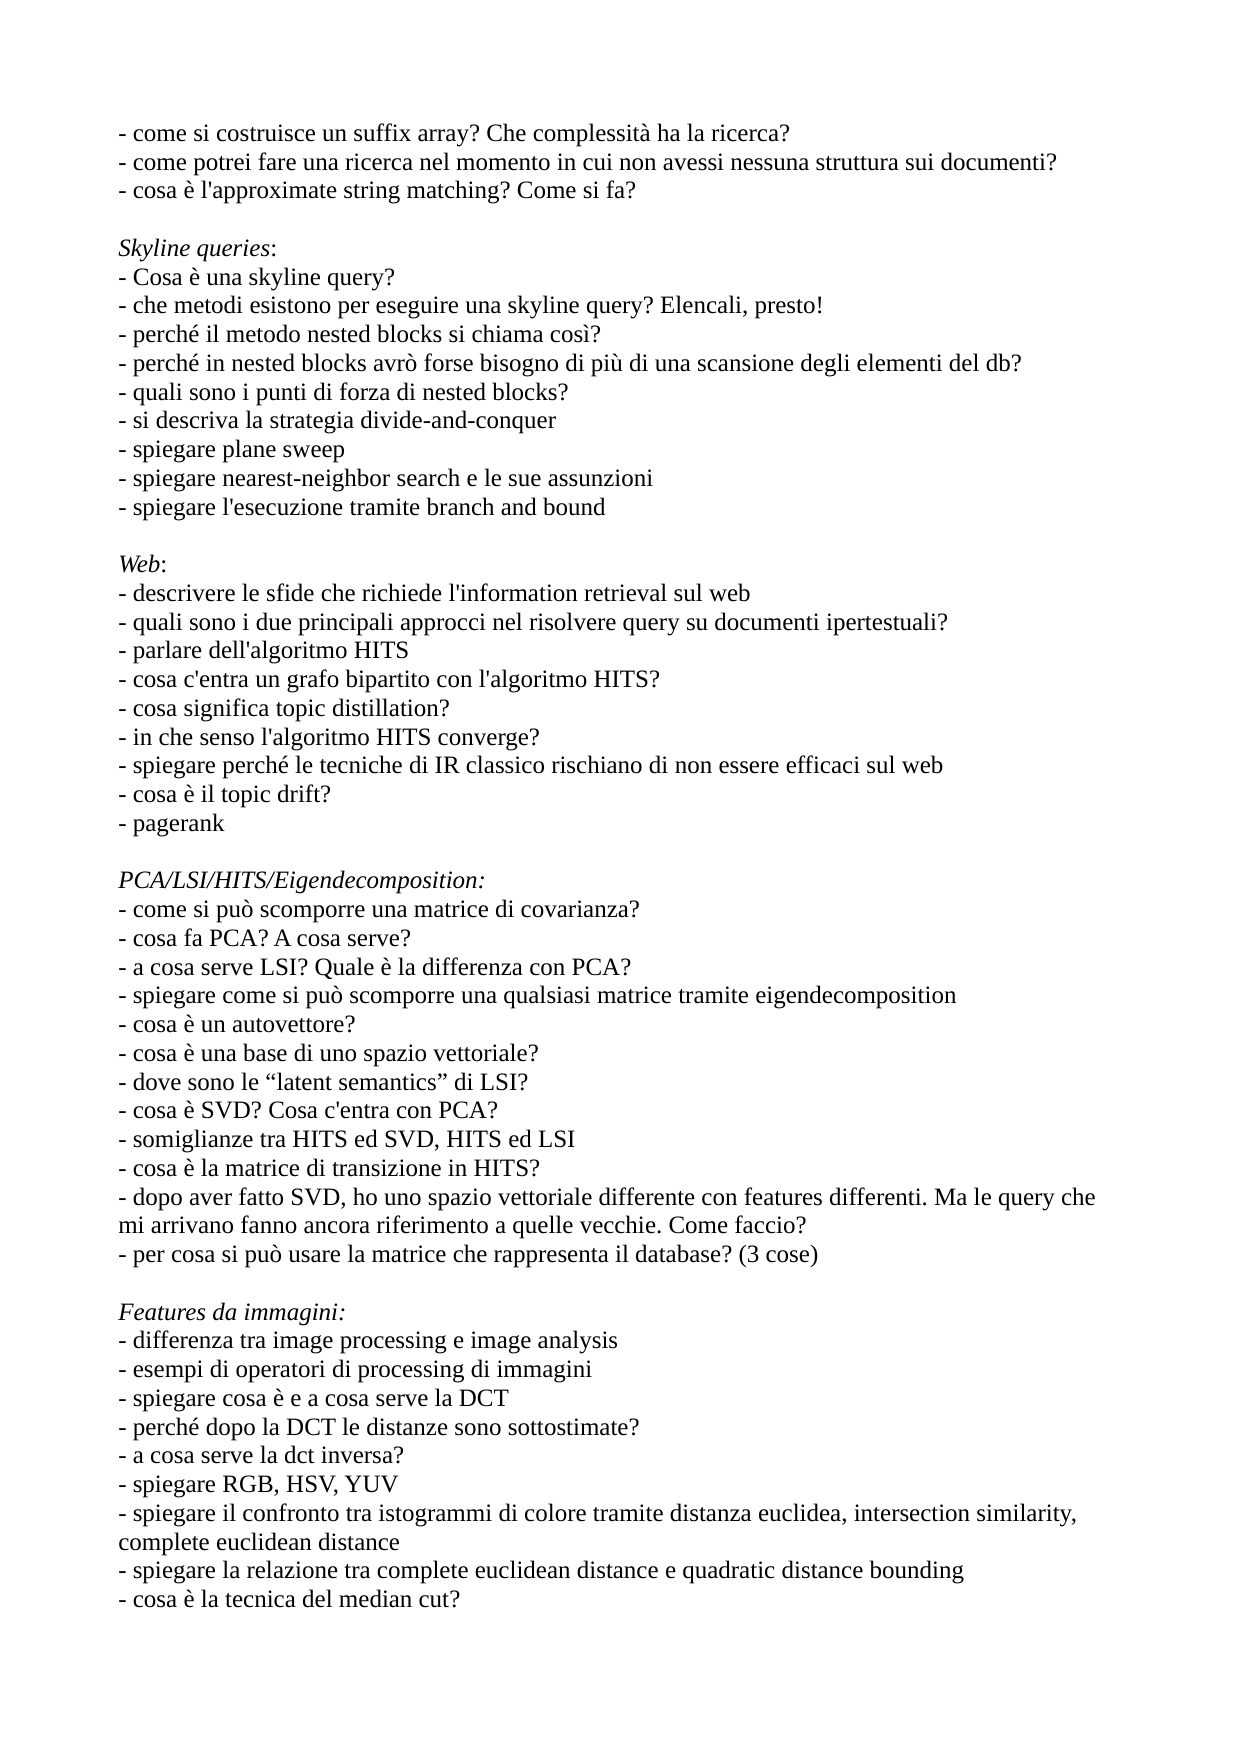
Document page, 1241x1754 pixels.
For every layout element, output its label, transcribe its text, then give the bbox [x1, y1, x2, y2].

text - cosa significa topic distillation? [118, 693, 1122, 722]
text - dopo aver fatto SVD, ho uno spazio vettoriale differente con features differenti. Ma le query che mi arrivano fanno ancora riferimento a quelle vecchie. Come faccio? [118, 1182, 1122, 1239]
text - differenza tra image processing e image analysis [118, 1326, 1122, 1354]
text - spiegare il confronto tra istogrammi di colore tramite distanza euclidea, intersection similarity, complete euclidean distance [118, 1498, 1122, 1556]
text - cosa è SVD? Cosa c'entra con PCA? [118, 1096, 1122, 1124]
text - perché il metodo nested blocks si chiama così? [118, 319, 1122, 348]
text - cosa è il topic drift? [118, 779, 1122, 808]
text - spiegare RGB, HSV, YUV [118, 1469, 1122, 1498]
text - cosa è l'approximate string matching? Come si fa? [118, 176, 1122, 204]
text - a cosa serve la dct inversa? [118, 1441, 1122, 1469]
text - che metodi esistono per eseguire una skyline query? Elencali, presto! [118, 291, 1122, 319]
text - spiegare la relazione tra complete euclidean distance e quadratic distance bounding [118, 1556, 1122, 1584]
text - cosa è la matrice di transizione in HITS? [118, 1153, 1122, 1182]
text - in che senso l'algoritmo HITS converge? [118, 722, 1122, 751]
text - spiegare nearest-neighbor search e le sue assunzioni [118, 463, 1122, 492]
text Features da immagini: [118, 1297, 1122, 1326]
text Skyline queries: [118, 233, 1122, 262]
text - perché dopo la DCT le distanze sono sottostimate? [118, 1412, 1122, 1441]
text - somiglianze tra HITS ed SVD, HITS ed LSI [118, 1124, 1122, 1153]
text - spiegare cosa è e a cosa serve la DCT [118, 1383, 1122, 1412]
text - quali sono i punti di forza di nested blocks? [118, 377, 1122, 406]
text - dove sono le “latent semantics” di LSI? [118, 1067, 1122, 1096]
text - come potrei fare una ricerca nel momento in cui non avessi nessuna struttura sui documenti? [118, 147, 1122, 176]
text - pagerank [118, 808, 1122, 837]
text - si descriva la strategia divide-and-conquer [118, 406, 1122, 434]
text - spiegare come si può scomporre una qualsiasi matrice tramite eigendecomposition [118, 981, 1122, 1009]
text - descrivere le sfide che richiede l'information retrieval sul web [118, 578, 1122, 607]
text - Cosa è una skyline query? [118, 262, 1122, 291]
text - spiegare perché le tecniche di IR classico rischiano di non essere efficaci sul web [118, 751, 1122, 779]
text - cosa c'entra un grafo bipartito con l'algoritmo HITS? [118, 664, 1122, 693]
text - spiegare plane sweep [118, 434, 1122, 463]
text - a cosa serve LSI? Quale è la differenza con PCA? [118, 952, 1122, 981]
text - cosa è la tecnica del median cut? [118, 1584, 1122, 1613]
text - come si costruisce un suffix array? Che complessità ha la ricerca? [118, 118, 1122, 147]
text - come si può scomporre una matrice di covarianza? [118, 894, 1122, 923]
text - cosa è un autovettore? [118, 1009, 1122, 1038]
text - quali sono i due principali approcci nel risolvere query su documenti ipertestuali? [118, 607, 1122, 636]
text - parlare dell'algoritmo HITS [118, 636, 1122, 664]
text - perché in nested blocks avrò forse bisogno di più di una scansione degli elementi del db? [118, 348, 1122, 377]
text PCA/LSI/HITS/Eigendecomposition: [118, 866, 1122, 894]
text - esempi di operatori di processing di immagini [118, 1354, 1122, 1383]
text - cosa fa PCA? A cosa serve? [118, 923, 1122, 952]
text - cosa è una base di uno spazio vettoriale? [118, 1038, 1122, 1067]
text - spiegare l'esecuzione tramite branch and bound [118, 492, 1122, 521]
text - per cosa si può usare la matrice che rappresenta il database? (3 cose) [118, 1239, 1122, 1268]
text Web: [118, 549, 1122, 578]
